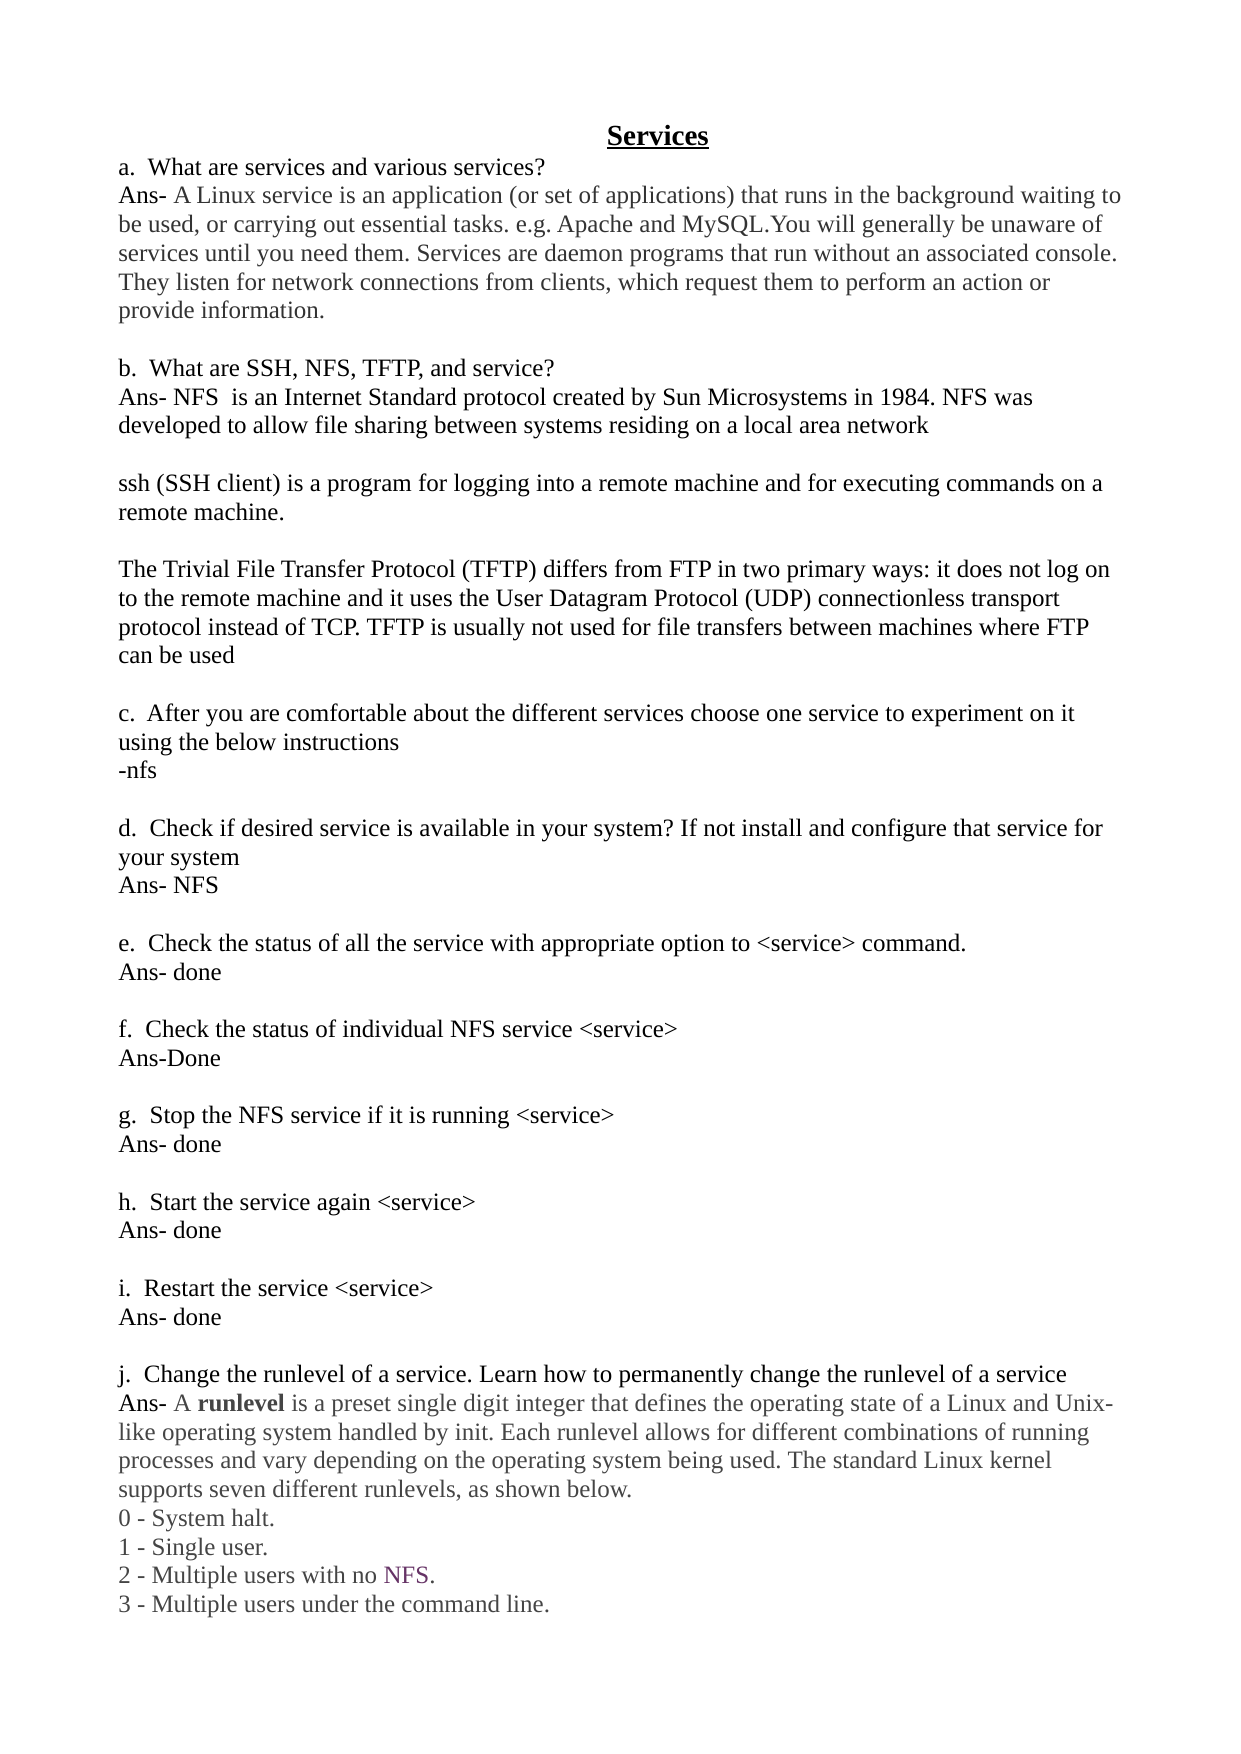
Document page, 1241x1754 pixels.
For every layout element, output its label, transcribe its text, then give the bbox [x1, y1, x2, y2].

text f. Check the status of individual NFS service <service> [118, 1014, 1122, 1043]
text a. What are services and various services? [118, 152, 1122, 180]
text Ans- A runlevel is a preset single digit integer that defines the operating state of a Linux and Unix-like operating system handled by init. Each runlevel allows for different combinations of running processes and vary depending on the operating system being used. The standard Linux kernel supports seven different runlevels, as shown below. [118, 1388, 1122, 1503]
text Ans- NFS is an Internet Standard protocol created by Sun Microsystems in 1984. NFS was developed to allow file sharing between systems residing on a local area network [118, 382, 1122, 439]
text Ans- done [118, 1129, 1122, 1158]
text e. Check the status of all the service with appropriate option to <service> command. [118, 928, 1122, 957]
text The Trivial File Transfer Protocol (TFTP) differs from FTP in two primary ways: it does not log on to the remote machine and it uses the User Datagram Protocol (UDP) connectionless transport protocol instead of TCP. TFTP is usually not used for file transfers between machines where FTP can be used [118, 554, 1122, 669]
text h. Start the service again <service> [118, 1187, 1122, 1215]
text Ans- done [118, 957, 1122, 985]
text Ans-Done [118, 1043, 1122, 1072]
text c. After you are comfortable about the different services choose one service to experiment on it using the below instructions [118, 698, 1122, 755]
text Ans- NFS [118, 870, 1122, 899]
text b. What are SSH, NFS, TFTP, and service? [118, 353, 1122, 382]
list Services [156, 118, 1122, 152]
text -nfs [118, 755, 1122, 784]
text Ans- A Linux service is an application (or set of applications) that runs in the background waiting to be used, or carrying out essential tasks. e.g. Apache and MySQL.You will generally be unaware of services until you need them. Services are daemon programs that run without an associated console. They listen for network connections from clients, which request them to perform an action or provide information. [118, 180, 1122, 324]
text i. Restart the service <service> [118, 1273, 1122, 1302]
text g. Stop the NFS service if it is running <service> [118, 1100, 1122, 1129]
text j. Change the runlevel of a service. Learn how to permanently change the runlevel of a service [118, 1359, 1122, 1388]
text d. Check if desired service is available in your system? If not install and configure that service for your system [118, 813, 1122, 870]
text Ans- done [118, 1302, 1122, 1330]
text 0 - System halt. 1 - Single user. 2 - Multiple users with no NFS. 3 - Multiple users under the command line. [118, 1503, 1122, 1618]
text Ans- done [118, 1215, 1122, 1244]
text ssh (SSH client) is a program for logging into a remote machine and for executing commands on a remote machine. [118, 468, 1122, 525]
